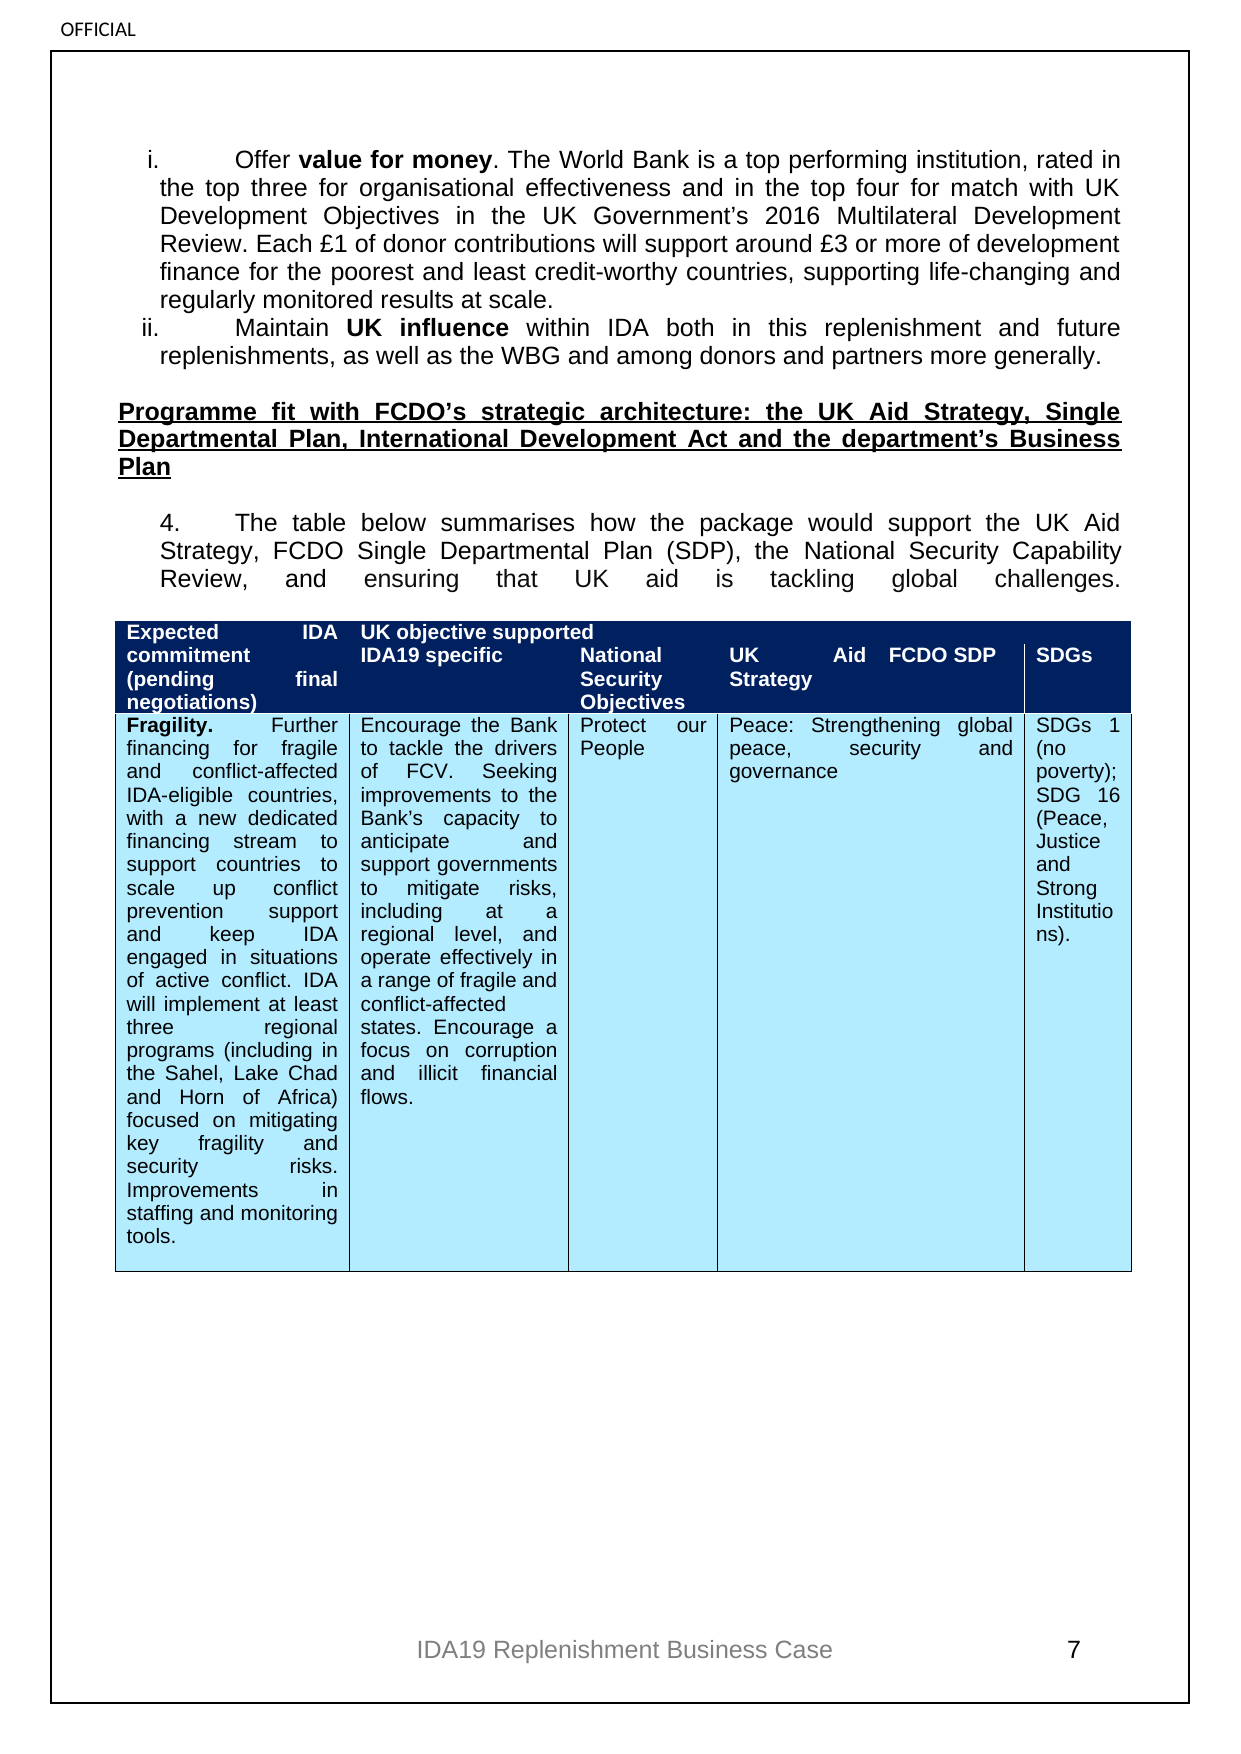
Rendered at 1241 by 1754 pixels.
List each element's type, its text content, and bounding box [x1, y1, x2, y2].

table_cell Peace: Strengthening global peace, security and governance [718, 714, 1024, 1271]
list Maintain UK influence within IDA both in this replenishment and future replenishments, as well as the WBG and among donors and partners more generally. [159, 313, 1122, 369]
table_cell IDA19 specific [349, 644, 569, 713]
list Departmental Plan, International Development Act and the department’s Business [118, 423, 1122, 449]
table_cell Fragility. Further financing for fragile and conflict-affected IDA-eligible countries, with a new dedicated financing stream to support countries to scale up conflict prevention support and keep IDA engaged in situations of active conflict. IDA will implement at least three regional programs (including in the Sahel, Lake Chad and Horn of Africa) focused on mitigating key fragility and security risks. Improvements in staffing and monitoring tools. [116, 714, 349, 1271]
list Offer value for money. The World Bank is a top performing institution, rated in the top three for organisational effectiveness and in the top four for match with UK Development Objectives in the UK Government’s 2016 Multilateral Development Review. Each £1 of donor contributions will support around £3 or more of development finance for the poorest and least credit-worthy countries, supporting life-changing and regularly monitored results at scale. [159, 146, 1122, 313]
table_header Expected IDA commitment (pending final negotiations) [115, 621, 349, 713]
table_cell SDGs 1 (no poverty); SDG 16 (Peace, Justice and Strong Institutions). [1025, 714, 1131, 1271]
list Plan [118, 451, 1122, 481]
list The table below summarises how the package would support the UK Aid Strategy, FCDO Single Departmental Plan (SDP), the National Security Capability Review, and ensuring that UK aid is tackling global challenges. [159, 509, 1122, 621]
table_cell Encourage the Bank to tackle the drivers of FCV. Seeking improvements to the Bank’s capacity to anticipate and support governments to mitigate risks, including at a regional level, and operate effectively in a range of fragile and conflict-affected states. Encourage a focus on corruption and illicit financial flows. [350, 714, 568, 1271]
table_cell FCDO SDP [877, 644, 1024, 713]
table_header UK objective supported [349, 621, 1131, 644]
table_cell National Security Objectives [569, 644, 718, 713]
table_cell Protect our People [569, 714, 717, 1271]
table_cell SDGs [1025, 644, 1131, 713]
list Programme fit with FCDO’s strategic architecture: the UK Aid Strategy, Single [118, 397, 1122, 421]
table_cell UK Aid Strategy [718, 644, 877, 713]
